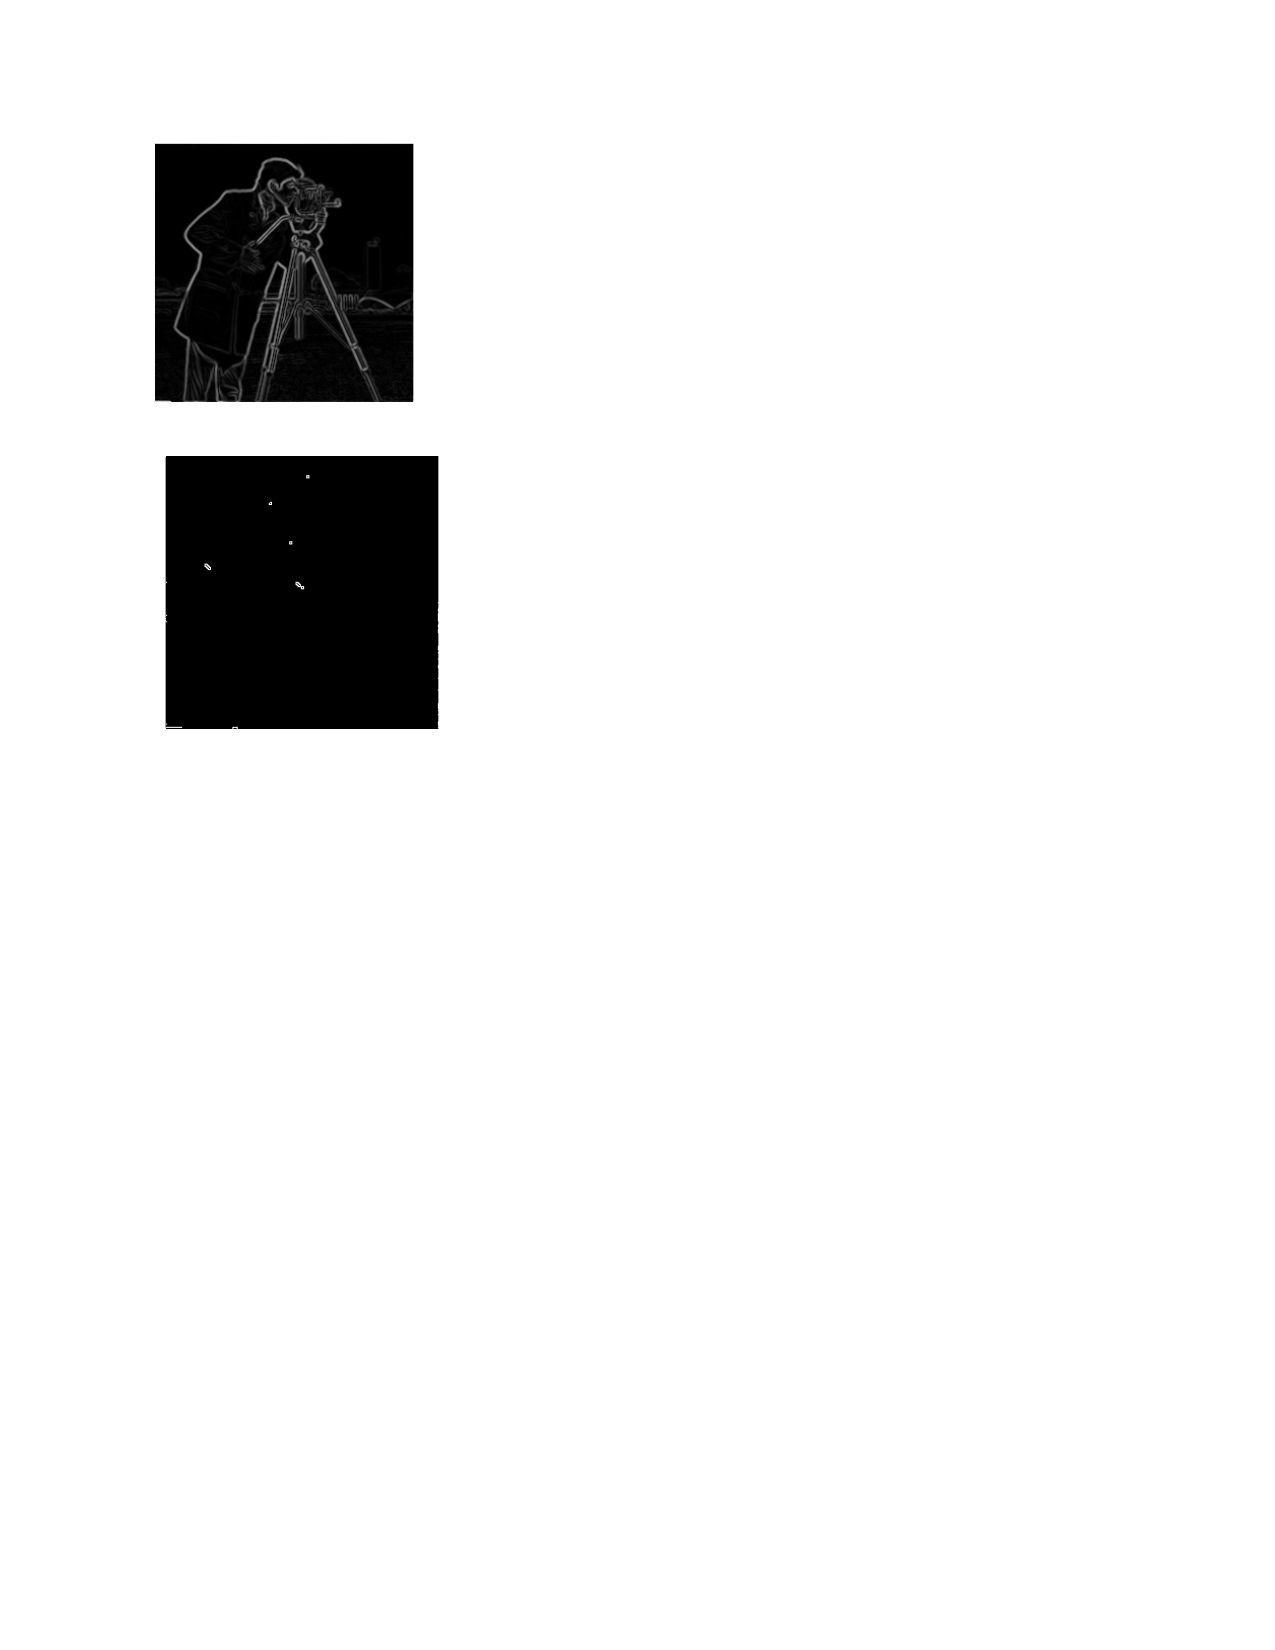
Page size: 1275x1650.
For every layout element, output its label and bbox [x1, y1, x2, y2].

picture [154, 143, 414, 402]
picture [165, 456, 439, 729]
